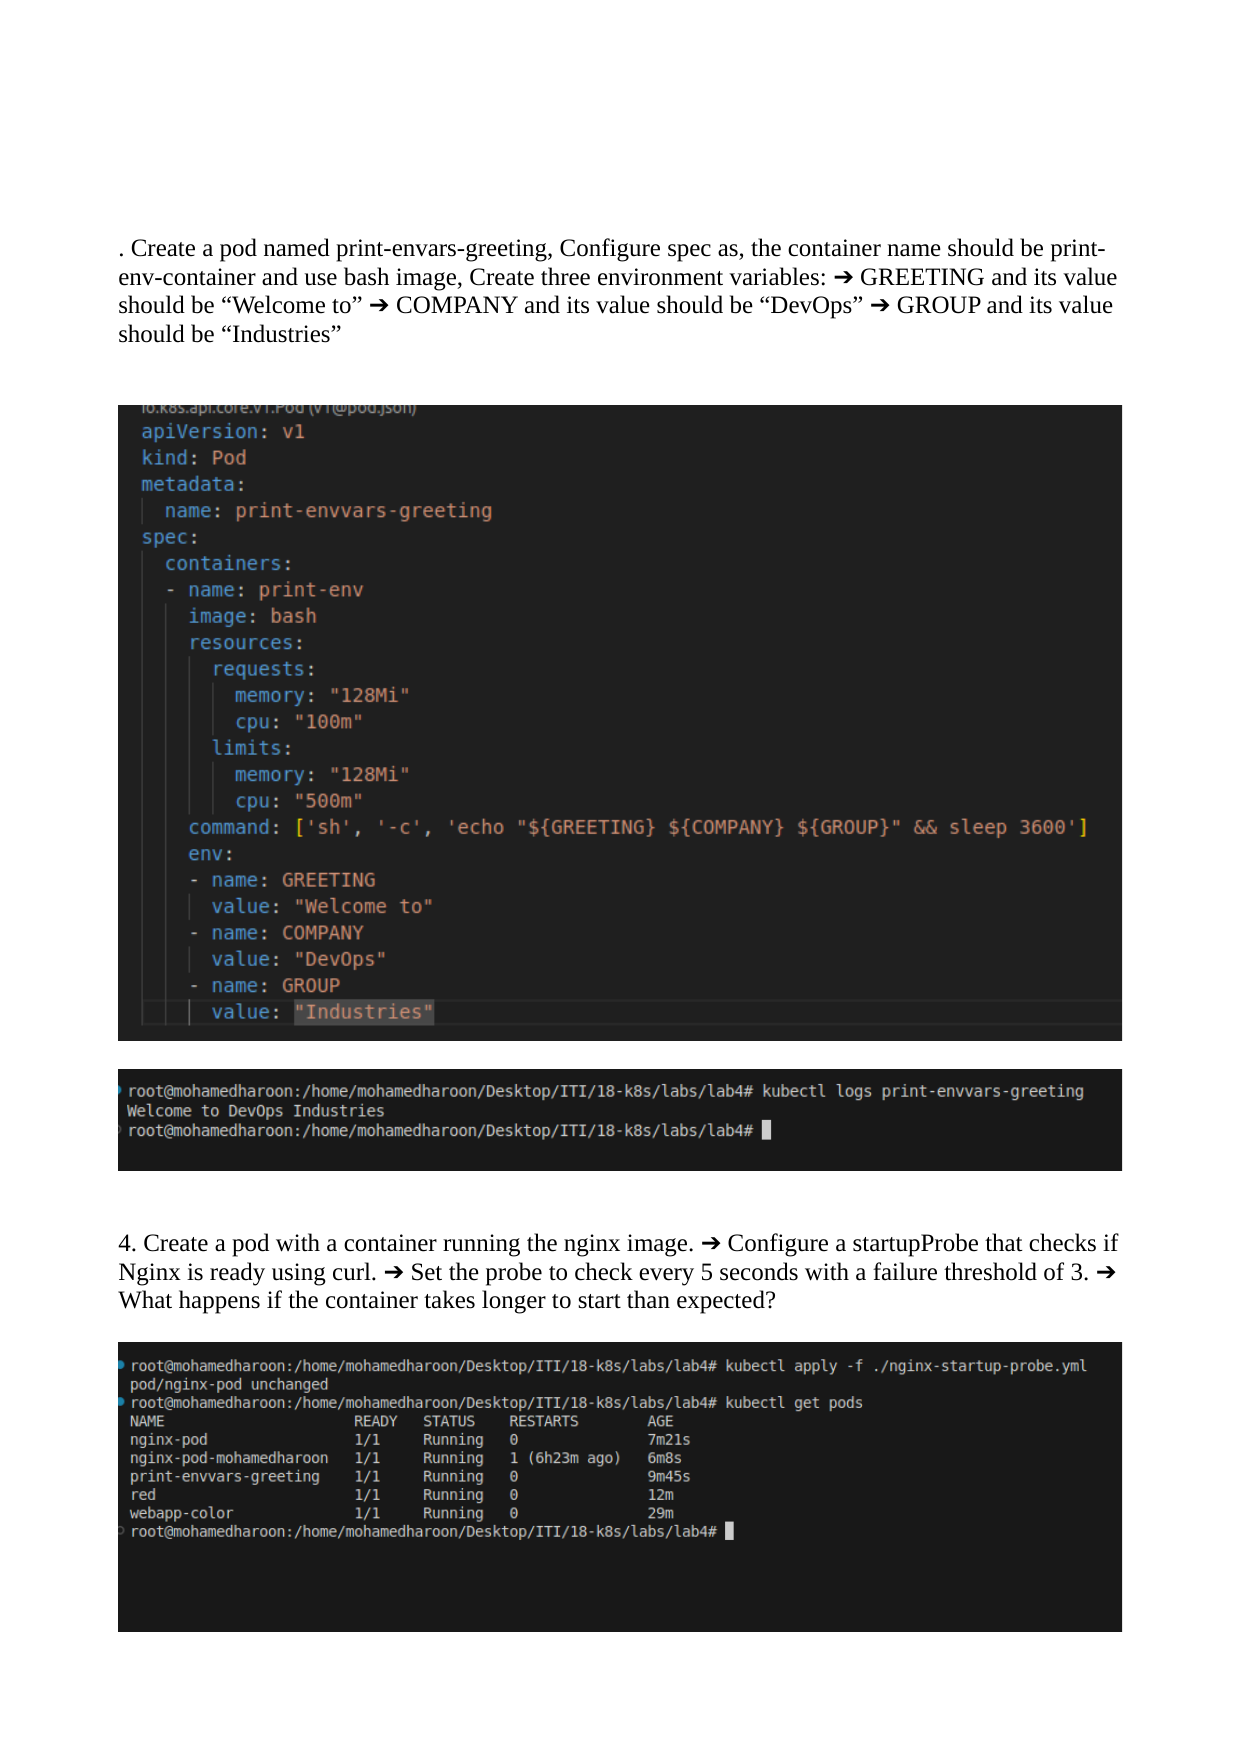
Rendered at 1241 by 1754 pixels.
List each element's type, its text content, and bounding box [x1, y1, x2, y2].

picture [118, 405, 1123, 1041]
picture [118, 1342, 1123, 1632]
text 4. Create a pod with a container running the nginx image. ➔ Configure a startupProbe that checks if Nginx is ready using curl. ➔ Set the probe to check every 5 seconds with a failure threshold of 3. ➔ What happens if the container takes longer to start than expected? [118, 1228, 1122, 1314]
text . Create a pod named print-envars-greeting, Configure spec as, the container name should be print-env-container and use bash image, Create three environment variables: ➔ GREETING and its value should be “Welcome to” ➔ COMPANY and its value should be “DevOps” ➔ GROUP and its value should be “Industries” [118, 233, 1122, 348]
picture [118, 1069, 1123, 1171]
